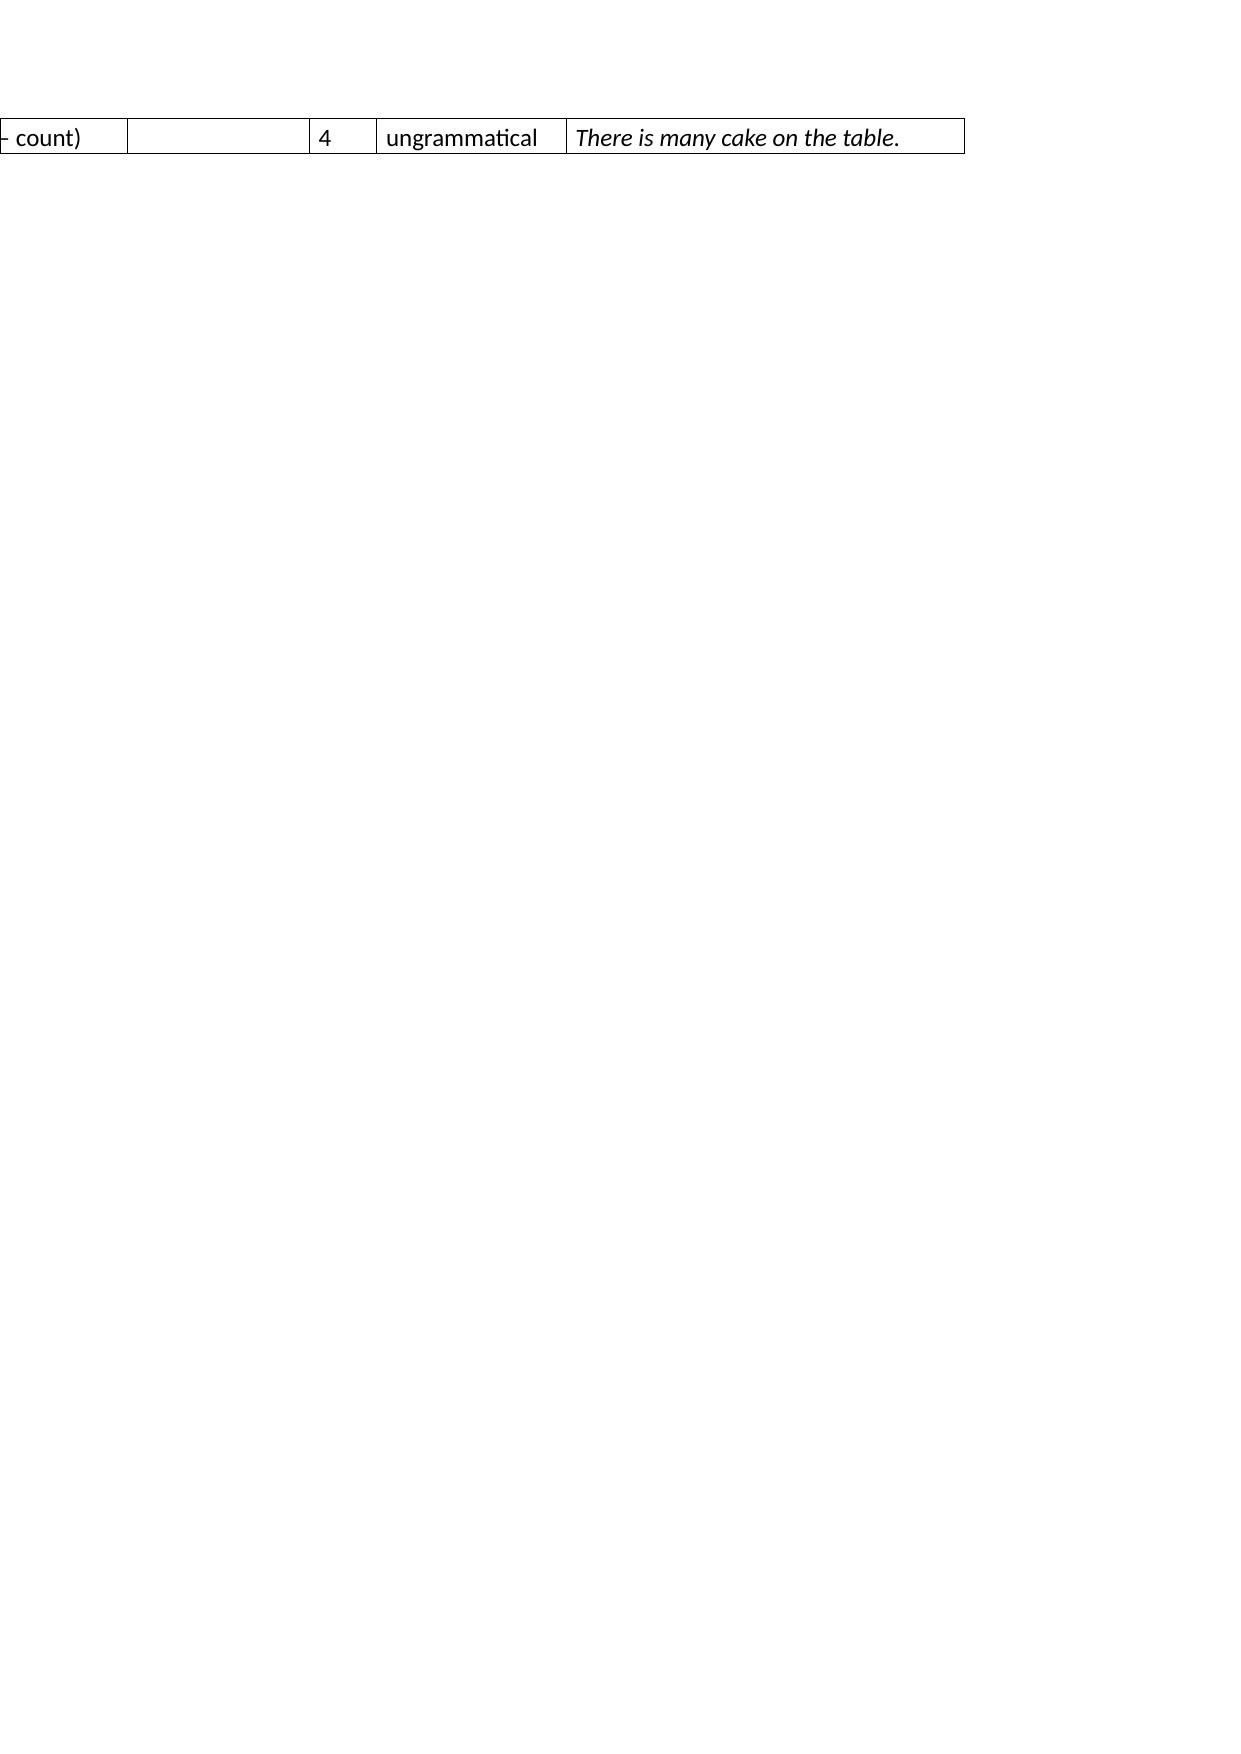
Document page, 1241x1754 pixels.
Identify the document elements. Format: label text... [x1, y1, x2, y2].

table_cell Flexible (– count) [1, 119, 127, 153]
table_cell There is many cake on the table. [567, 119, 964, 153]
table_cell 4 [310, 119, 376, 153]
table_cell ungrammatical [377, 119, 566, 153]
table_cell [128, 119, 309, 153]
